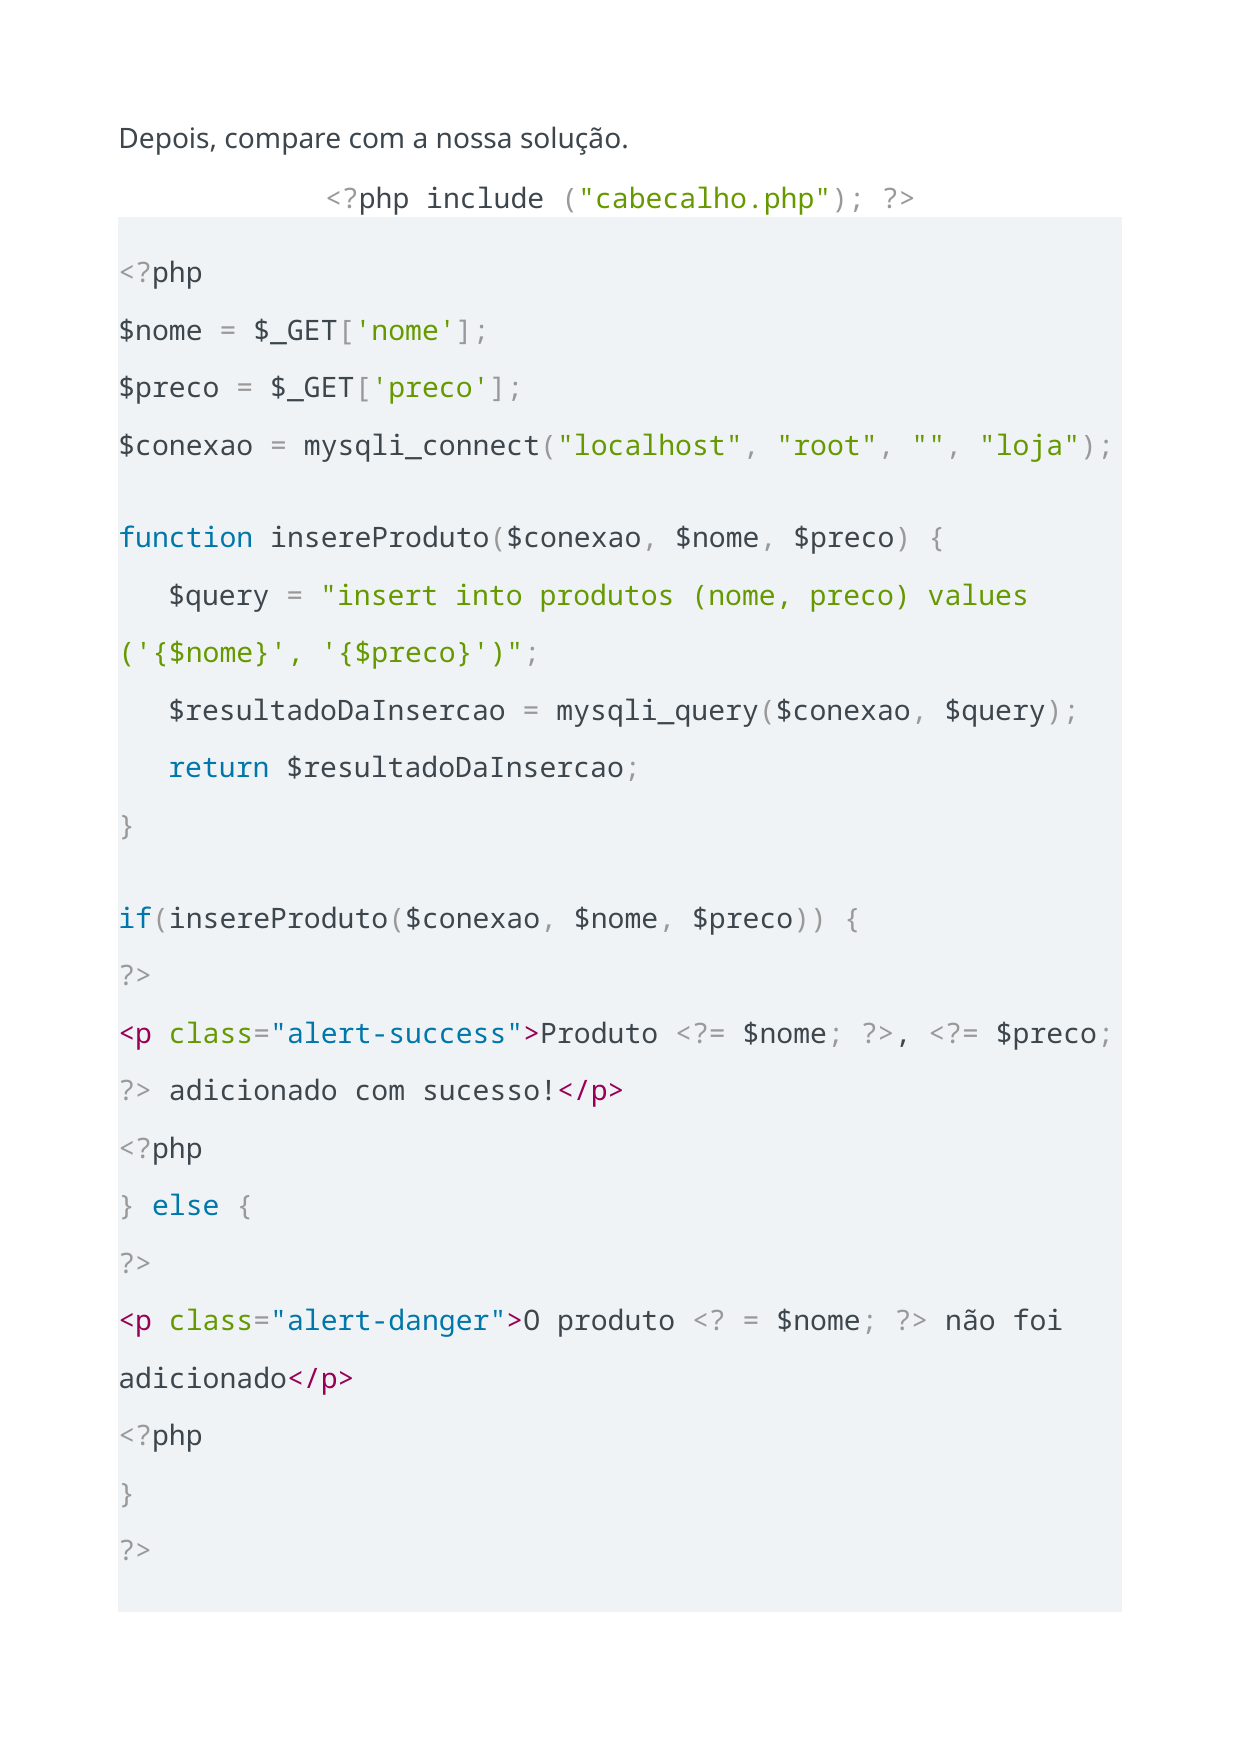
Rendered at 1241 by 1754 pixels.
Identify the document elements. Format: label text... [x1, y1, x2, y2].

text $preco = $_GET['preco']; [118, 367, 1122, 406]
text ?> [118, 956, 1122, 994]
text <?php [118, 252, 1122, 291]
text } [118, 1473, 1122, 1512]
text <p class="alert-success">Produto <?= $nome; ?>, <?= $preco; ?> adicionado com sucesso!</p> [118, 1013, 1122, 1109]
text } [118, 805, 1122, 844]
text <?php include ("cabecalho.php"); ?> [118, 179, 1122, 217]
text ?> [118, 1243, 1122, 1282]
text return $resultadoDaInsercao; [118, 748, 1122, 786]
text if(insereProduto($conexao, $nome, $preco)) { [118, 898, 1122, 937]
text $query = "insert into produtos (nome, preco) values ('{$nome}', '{$preco}')"; [118, 575, 1122, 671]
text <?php [118, 1416, 1122, 1454]
text Depois, compare com a nossa solução. [118, 118, 1122, 156]
text <?php [118, 1128, 1122, 1167]
text function insereProduto($conexao, $nome, $preco) { [118, 518, 1122, 556]
text } else { [118, 1186, 1122, 1224]
text $conexao = mysqli_connect("localhost", "root", "", "loja"); [118, 425, 1122, 463]
text ?> [118, 1531, 1122, 1569]
text $resultadoDaInsercao = mysqli_query($conexao, $query); [118, 690, 1122, 729]
text <p class="alert-danger">O produto <? = $nome; ?> não foi adicionado</p> [118, 1301, 1122, 1397]
text $nome = $_GET['nome']; [118, 310, 1122, 348]
